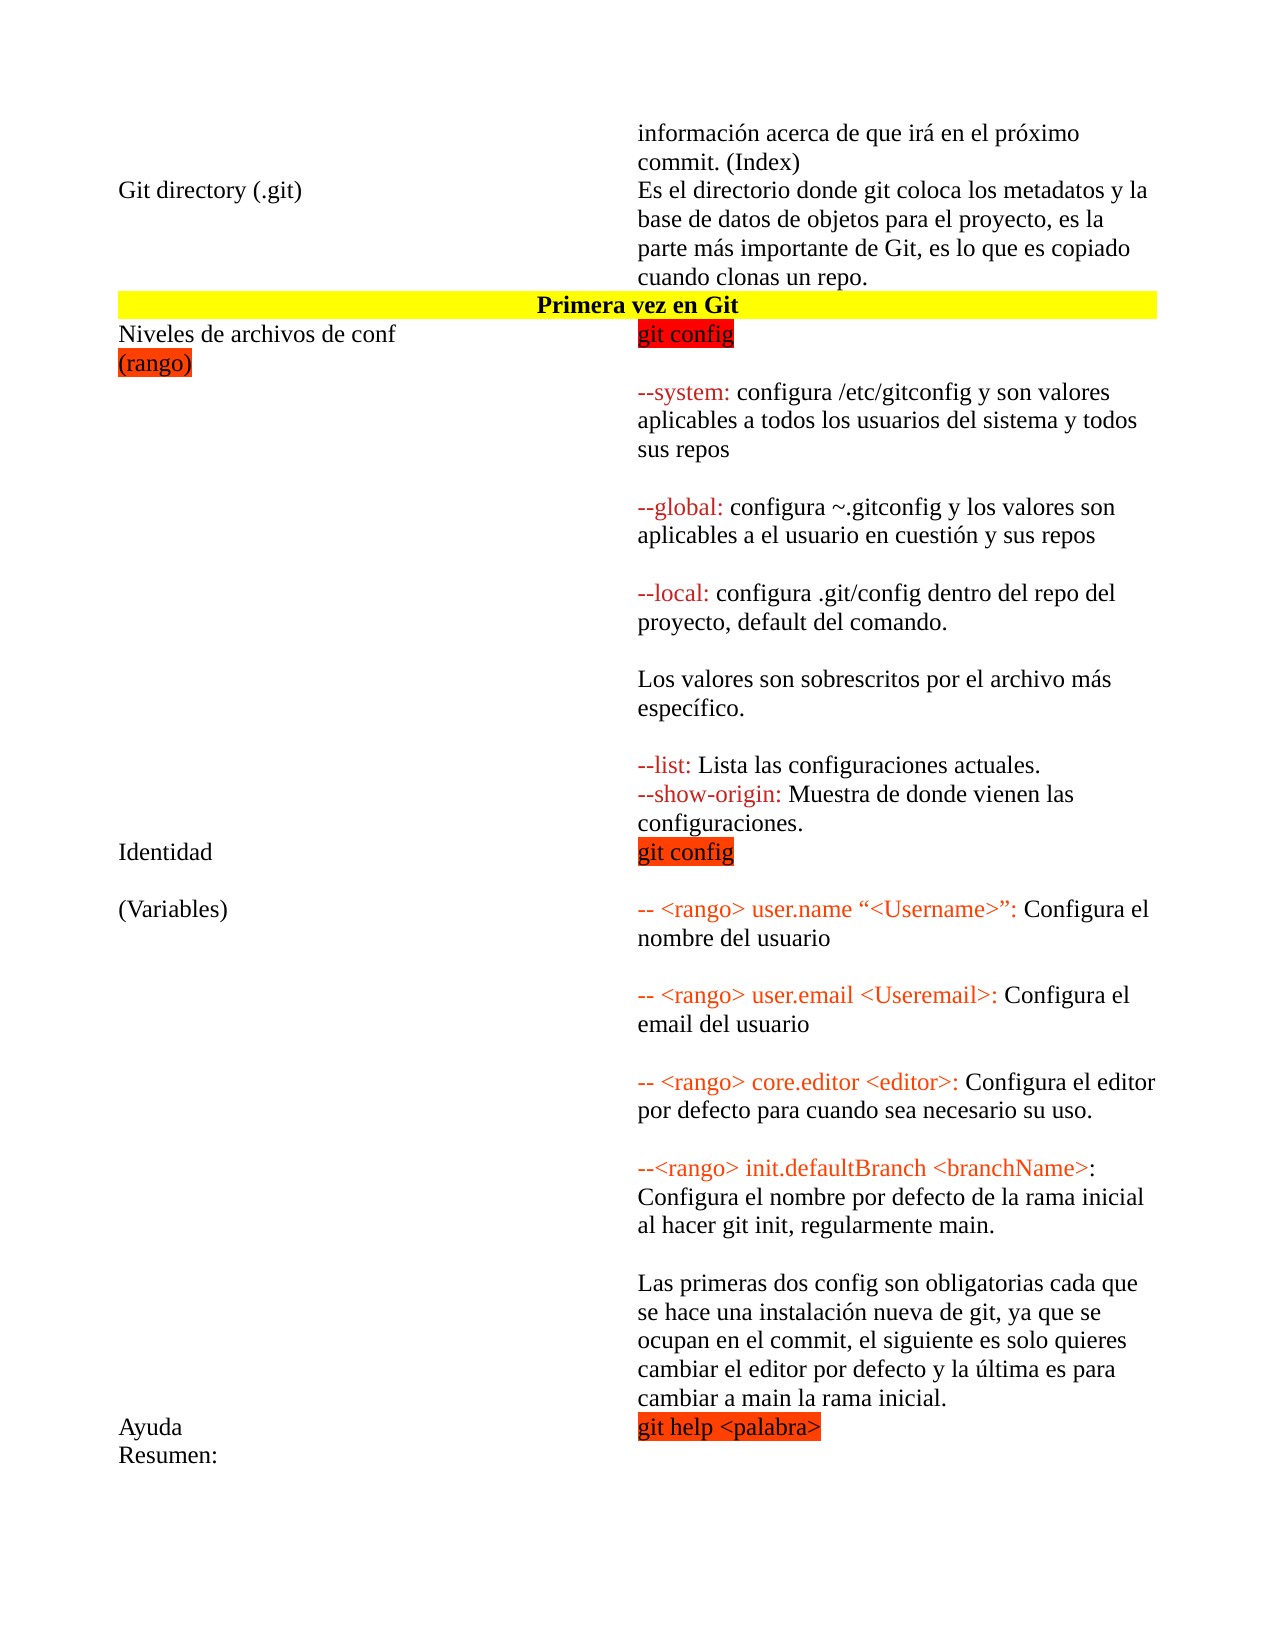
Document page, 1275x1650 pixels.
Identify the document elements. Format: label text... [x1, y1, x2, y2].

table_cell información acerca de que irá en el próximo commit. (Index) [638, 118, 1157, 176]
table_cell Git directory (.git) [118, 176, 637, 291]
table_cell [118, 118, 637, 176]
text Resumen: [118, 1441, 1157, 1469]
table_cell Niveles de archivos de conf (rango) [118, 319, 637, 837]
table_cell Ayuda [118, 1412, 637, 1441]
table_cell git config -- <rango> user.name “<Username>”: Configura el nombre del usuario -- <rango> user.email <Useremail>: Configura el email del usuario -- <rango> core.editor <editor>: Configura el editor por defecto para cuando sea necesario su uso. --<rango> init.defaultBranch <branchName>: Configura el nombre por defecto de la rama inicial al hacer git init, regularmente main. Las primeras dos config son obligatorias cada que se hace una instalación nueva de git, ya que se ocupan en el commit, el siguiente es solo quieres cambiar el editor por defecto y la última es para cambiar a main la rama inicial. [638, 837, 1157, 1412]
table_cell Identidad (Variables) [118, 837, 637, 1412]
table_cell git help <palabra> [638, 1412, 1157, 1441]
table_cell Primera vez en Git [118, 291, 1157, 319]
table_cell git config --system: configura /etc/gitconfig y son valores aplicables a todos los usuarios del sistema y todos sus repos --global: configura ~.gitconfig y los valores son aplicables a el usuario en cuestión y sus repos --local: configura .git/config dentro del repo del proyecto, default del comando. Los valores son sobrescritos por el archivo más específico. --list: Lista las configuraciones actuales. --show-origin: Muestra de donde vienen las configuraciones. [638, 319, 1157, 837]
table_cell Es el directorio donde git coloca los metadatos y la base de datos de objetos para el proyecto, es la parte más importante de Git, es lo que es copiado cuando clonas un repo. [638, 176, 1157, 291]
